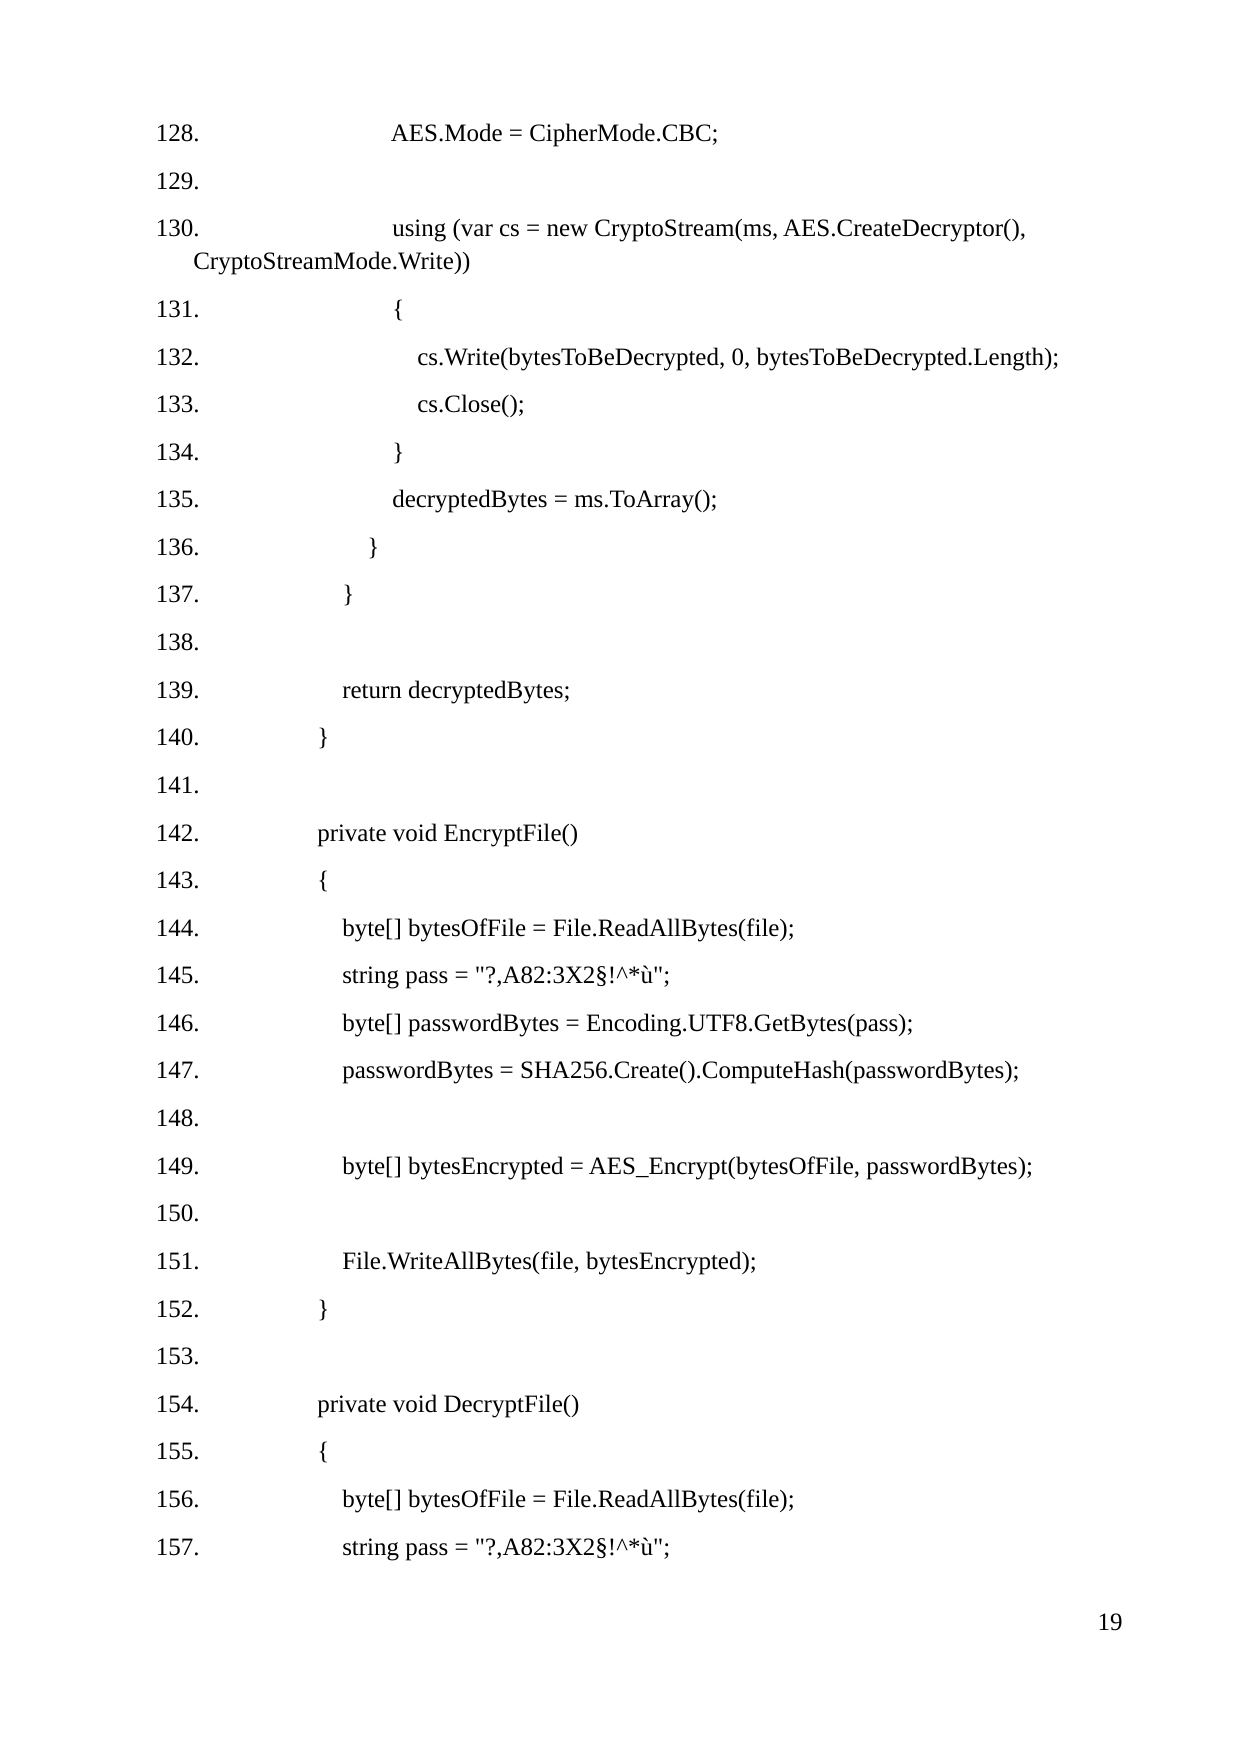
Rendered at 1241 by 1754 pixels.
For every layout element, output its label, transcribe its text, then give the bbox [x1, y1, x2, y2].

list using (var cs = new CryptoStream(ms, AES.CreateDecryptor(), CryptoStreamMode.Write)) [156, 213, 1122, 275]
list decryptedBytes = ms.ToArray(); [156, 484, 1122, 513]
list { [156, 1436, 1122, 1465]
list string pass = "?,A82:3X2§!^*ù"; [156, 960, 1122, 989]
list } [156, 532, 1122, 561]
list return decryptedBytes; [156, 675, 1122, 703]
list AES.Mode = CipherMode.CBC; [156, 118, 1122, 147]
list cs.Close(); [156, 389, 1122, 418]
list File.WriteAllBytes(file, bytesEncrypted); [156, 1246, 1122, 1275]
list byte[] passwordBytes = Encoding.UTF8.GetBytes(pass); [156, 1008, 1122, 1037]
list string pass = "?,A82:3X2§!^*ù"; [156, 1532, 1122, 1560]
list { [156, 865, 1122, 894]
list cs.Write(bytesToBeDecrypted, 0, bytesToBeDecrypted.Length); [156, 342, 1122, 370]
list private void DecryptFile() [156, 1389, 1122, 1418]
list } [156, 437, 1122, 466]
list } [156, 1294, 1122, 1322]
list byte[] bytesEncrypted = AES_Encrypt(bytesOfFile, passwordBytes); [156, 1151, 1122, 1179]
list } [156, 722, 1122, 751]
list private void EncryptFile() [156, 818, 1122, 846]
list byte[] bytesOfFile = File.ReadAllBytes(file); [156, 1484, 1122, 1513]
list passwordBytes = SHA256.Create().ComputeHash(passwordBytes); [156, 1056, 1122, 1084]
list { [156, 294, 1122, 323]
list } [156, 579, 1122, 608]
list byte[] bytesOfFile = File.ReadAllBytes(file); [156, 913, 1122, 942]
